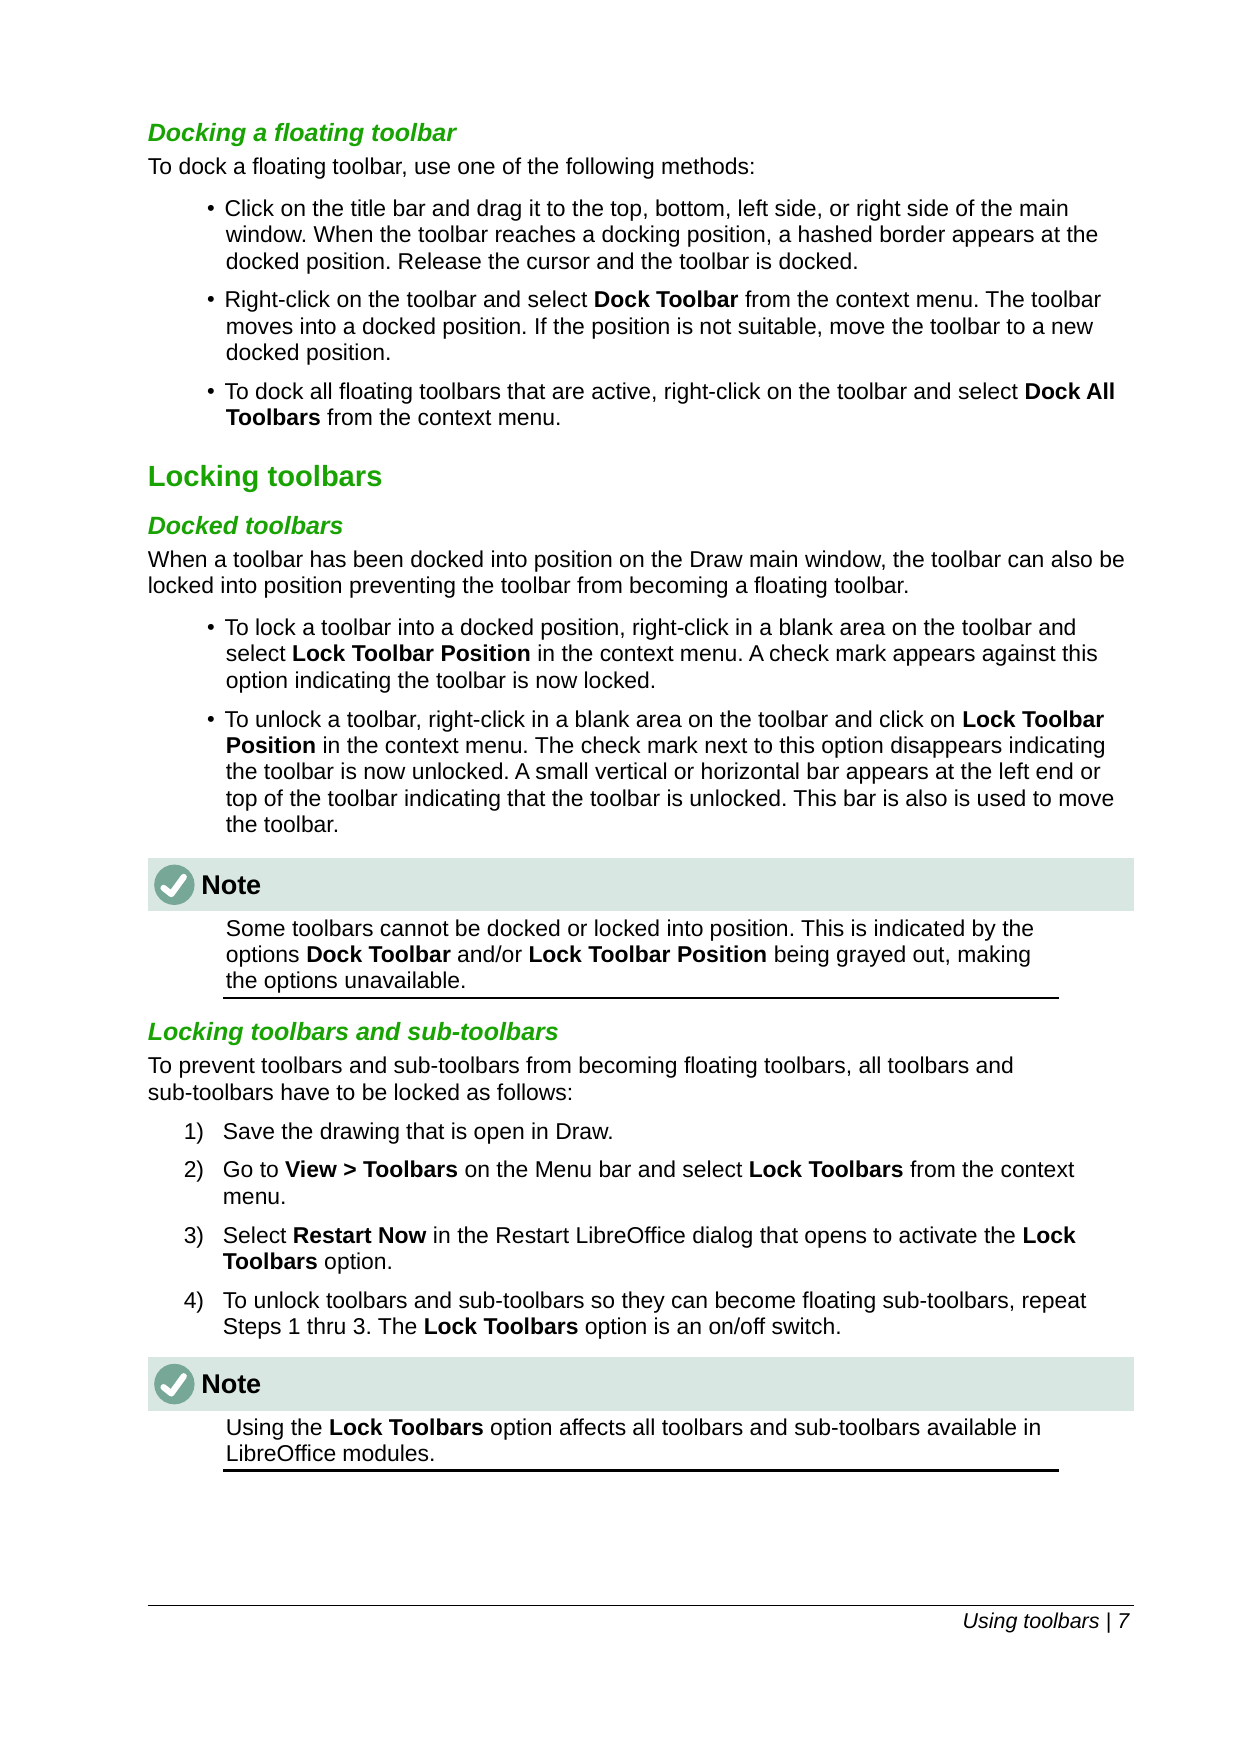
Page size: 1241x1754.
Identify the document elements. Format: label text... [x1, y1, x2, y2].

subtitle Locking toolbars [148, 459, 1134, 492]
text To dock a floating toolbar, use one of the following methods: [148, 153, 1134, 179]
subtitle Note [148, 1357, 1134, 1411]
list Right-click on the toolbar and select Dock Toolbar from the context menu. The toolbar moves into a docked position. If the position is not suitable, move the toolbar to a new docked position. [204, 283, 1134, 366]
subtitle Docked toolbars [148, 511, 1134, 540]
subtitle Docking a floating toolbar [148, 118, 1134, 147]
list Click on the title bar and drag it to the top, bottom, left side, or right side of the main window. When the toolbar reaches a docking position, a hashed border appears at the docked position. Release the cursor and the toolbar is docked. [204, 192, 1134, 274]
text Using the Lock Toolbars option affects all toolbars and sub-toolbars available in LibreOffice modules. [223, 1411, 1059, 1469]
subtitle Locking toolbars and sub-toolbars [148, 1017, 1134, 1046]
text To prevent toolbars and sub-toolbars from becoming floating toolbars, all toolbars and sub‑toolbars have to be locked as follows: [148, 1052, 1134, 1105]
text Some toolbars cannot be docked or locked into position. This is indicated by the options Dock Toolbar and/or Lock Toolbar Position being grayed out, making the options unavailable. [223, 911, 1059, 997]
text When a toolbar has been docked into position on the Draw main window, the toolbar can also be locked into position preventing the toolbar from becoming a floating toolbar. [148, 546, 1134, 599]
subtitle Note [148, 858, 1134, 911]
list Go to View > Toolbars on the Menu bar and select Lock Toolbars from the context menu. [204, 1156, 1134, 1209]
list To unlock toolbars and sub-toolbars so they can become floating sub-toolbars, repeat Steps 1 thru 3. The Lock Toolbars option is an on/off switch. [204, 1287, 1134, 1339]
list To unlock a toolbar, right-click in a blank area on the toolbar and click on Lock Toolbar Position in the context menu. The check mark next to this option disappears indicating the toolbar is now unlocked. A small vertical or horizontal bar appears at the left end or top of the toolbar indicating that the toolbar is unlocked. This bar is also is used to move the toolbar. [204, 703, 1134, 840]
list To lock a toolbar into a docked position, right-click in a blank area on the toolbar and select Lock Toolbar Position in the context menu. A check mark appears against this option indicating the toolbar is now locked. [204, 611, 1134, 693]
list Save the drawing that is open in Draw. [204, 1118, 1134, 1144]
list To dock all floating toolbars that are active, right-click on the toolbar and select Dock All Toolbars from the context menu. [204, 375, 1134, 434]
list Select Restart Now in the Restart LibreOffice dialog that opens to activate the Lock Toolbars option. [204, 1222, 1134, 1274]
